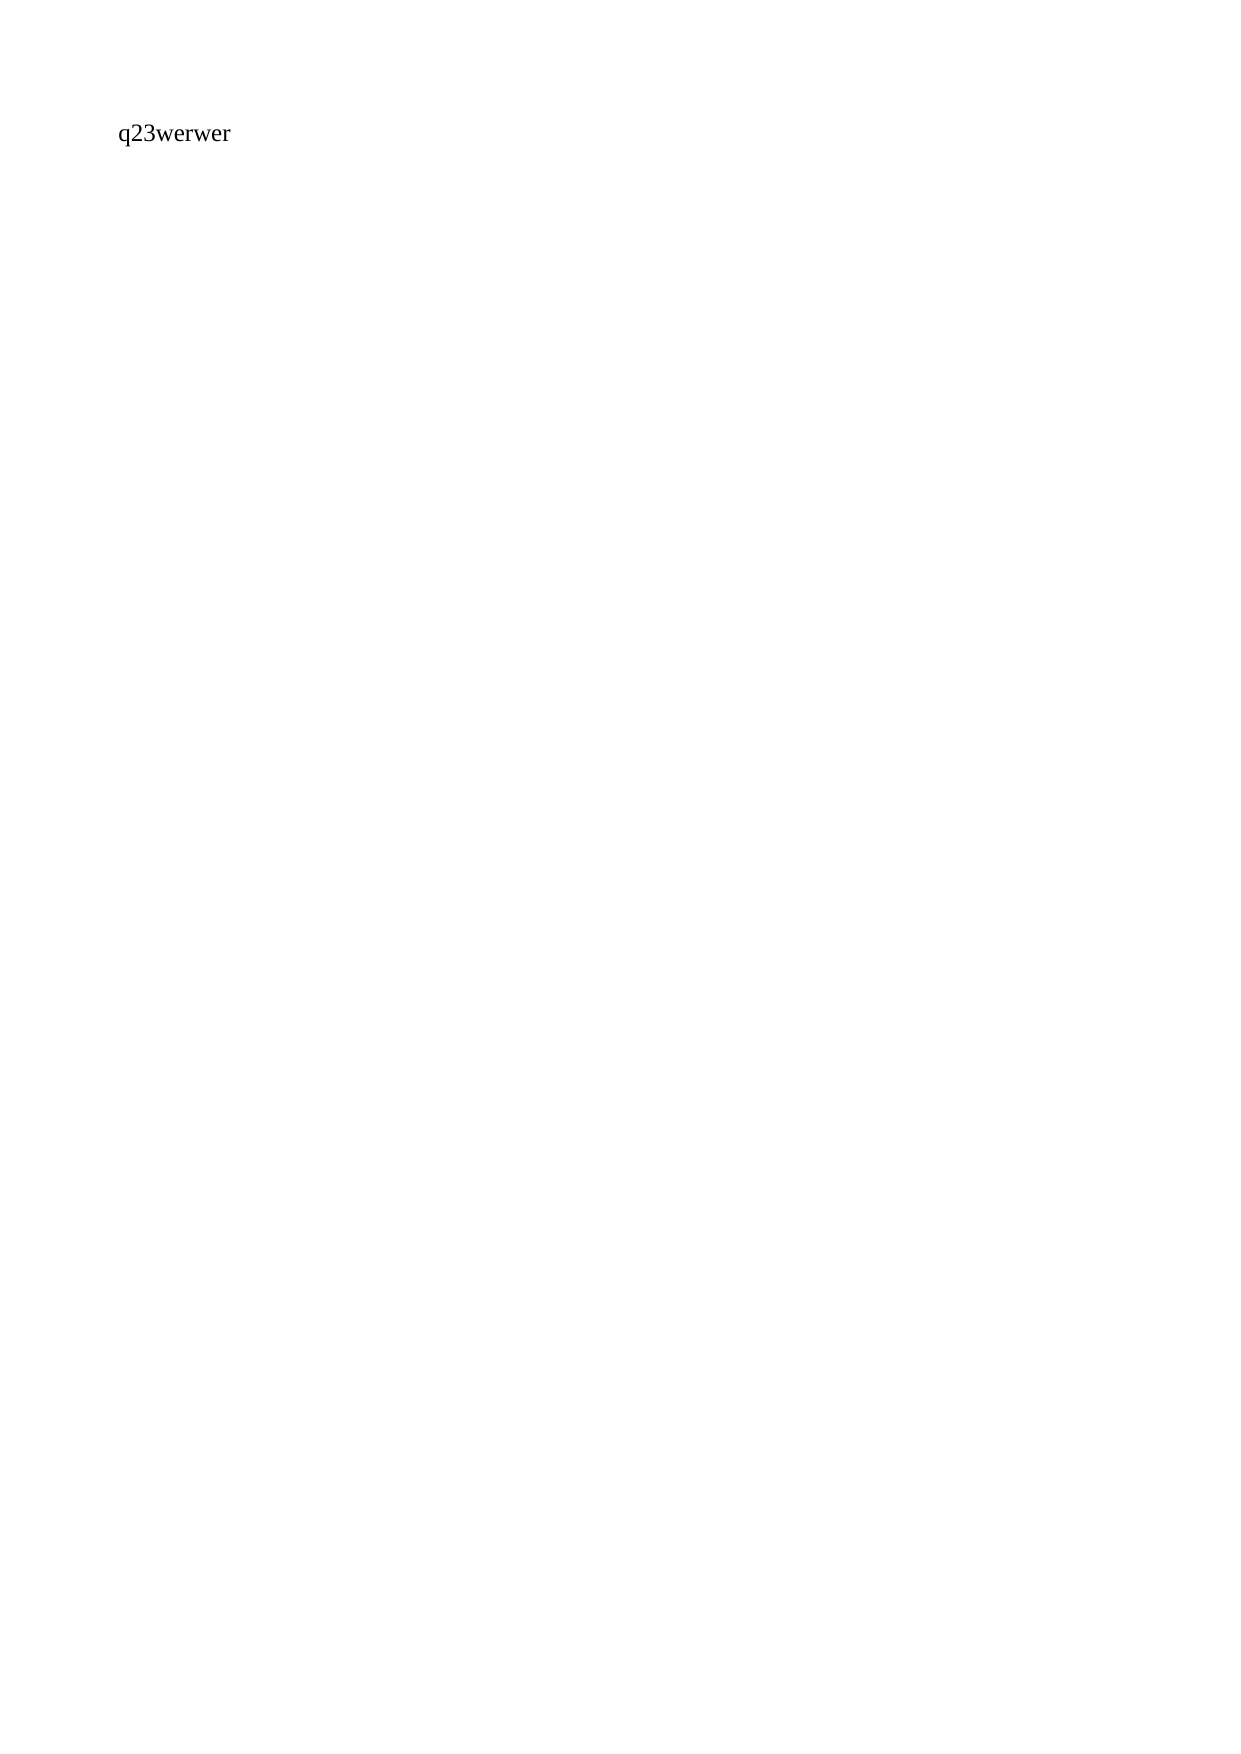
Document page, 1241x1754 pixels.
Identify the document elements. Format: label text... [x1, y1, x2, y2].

text q23werwer [118, 118, 1122, 147]
